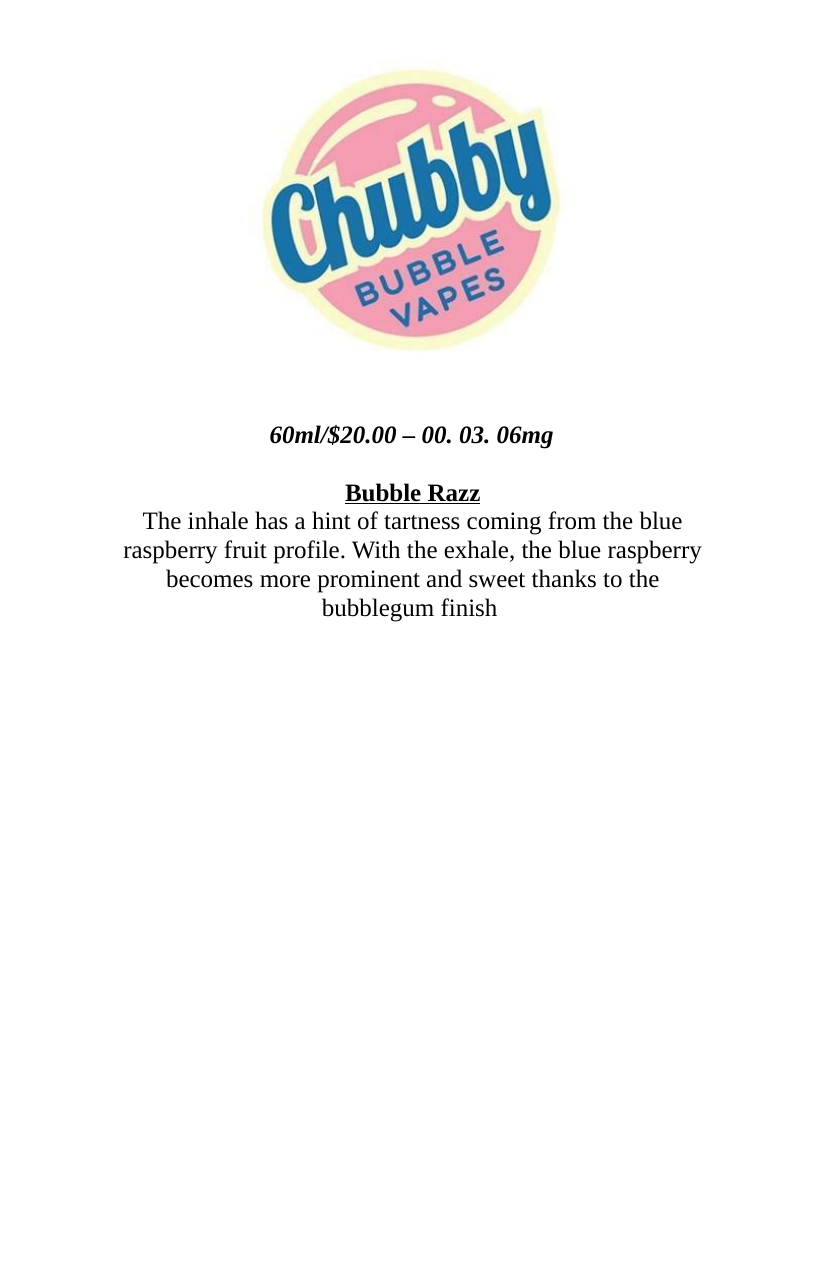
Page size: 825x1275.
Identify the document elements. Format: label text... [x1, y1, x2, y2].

picture [184, 59, 641, 363]
text 60ml/$20.00 – 00. 03. 06mg [118, 420, 707, 449]
text The inhale has a hint of tartness coming from the blue raspberry fruit profile. With the exhale, the blue raspberry becomes more prominent and sweet thanks to the bubblegum finish [118, 506, 707, 621]
text Bubble Razz [118, 478, 707, 506]
